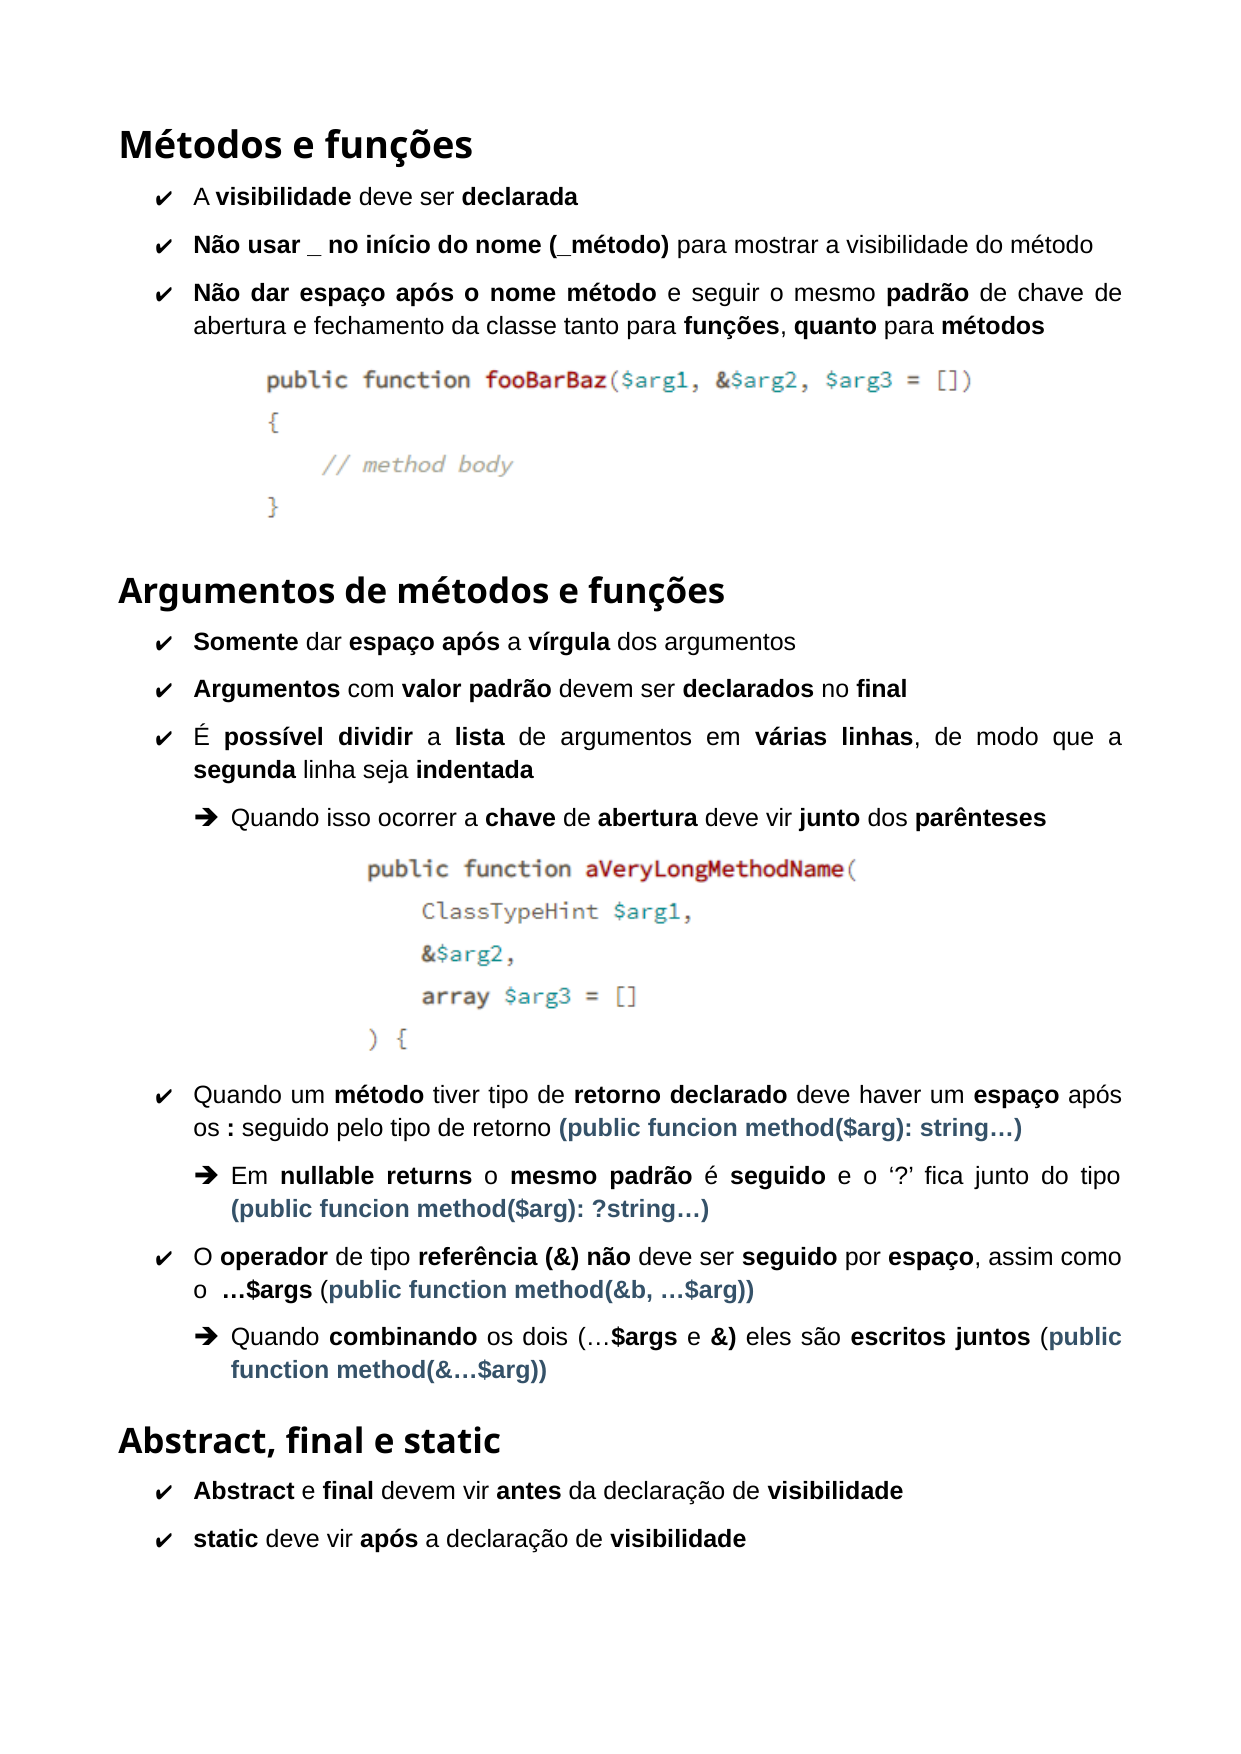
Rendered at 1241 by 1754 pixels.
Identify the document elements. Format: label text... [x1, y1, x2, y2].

list Quando combinando os dois (…$args e &) eles são escritos juntos (public function method(&…$arg)) [193, 1322, 1122, 1384]
list Somente dar espaço após a vírgula dos argumentos [156, 627, 1122, 655]
list A visibilidade deve ser declarada [156, 182, 1122, 211]
list Quando um método tiver tipo de retorno declarado deve haver um espaço após os : seguido pelo tipo de retorno (public funcion method($arg): string…) [156, 1080, 1122, 1142]
list O operador de tipo referência (&) não deve ser seguido por espaço, assim como o …$args (public function method(&b, …$arg)) [156, 1242, 1122, 1303]
list Argumentos com valor padrão devem ser declarados no final [156, 674, 1122, 703]
list Não usar _ no início do nome (_método) para mostrar a visibilidade do método [156, 230, 1122, 259]
list Quando isso ocorrer a chave de abertura deve vir junto dos parênteses [193, 803, 1122, 832]
picture [359, 850, 882, 1062]
subtitle Argumentos de métodos e funções [118, 566, 1122, 614]
list É possível dividir a lista de argumentos em várias linhas, de modo que a segunda linha seja indentada [156, 722, 1122, 784]
list Em nullable returns o mesmo padrão é seguido e o ‘?’ fica junto do tipo (public funcion method($arg): ?string…) [193, 1161, 1122, 1223]
subtitle Métodos e funções [118, 118, 1122, 170]
list Abstract e final devem vir antes da declaração de visibilidade [156, 1476, 1122, 1505]
list static deve vir após a declaração de visibilidade [156, 1523, 1122, 1552]
subtitle Abstract, final e static [118, 1416, 1122, 1463]
list Não dar espaço após o nome método e seguir o mesmo padrão de chave de abertura e fechamento da classe tanto para funções, quanto para métodos [156, 278, 1122, 339]
picture [255, 358, 986, 535]
